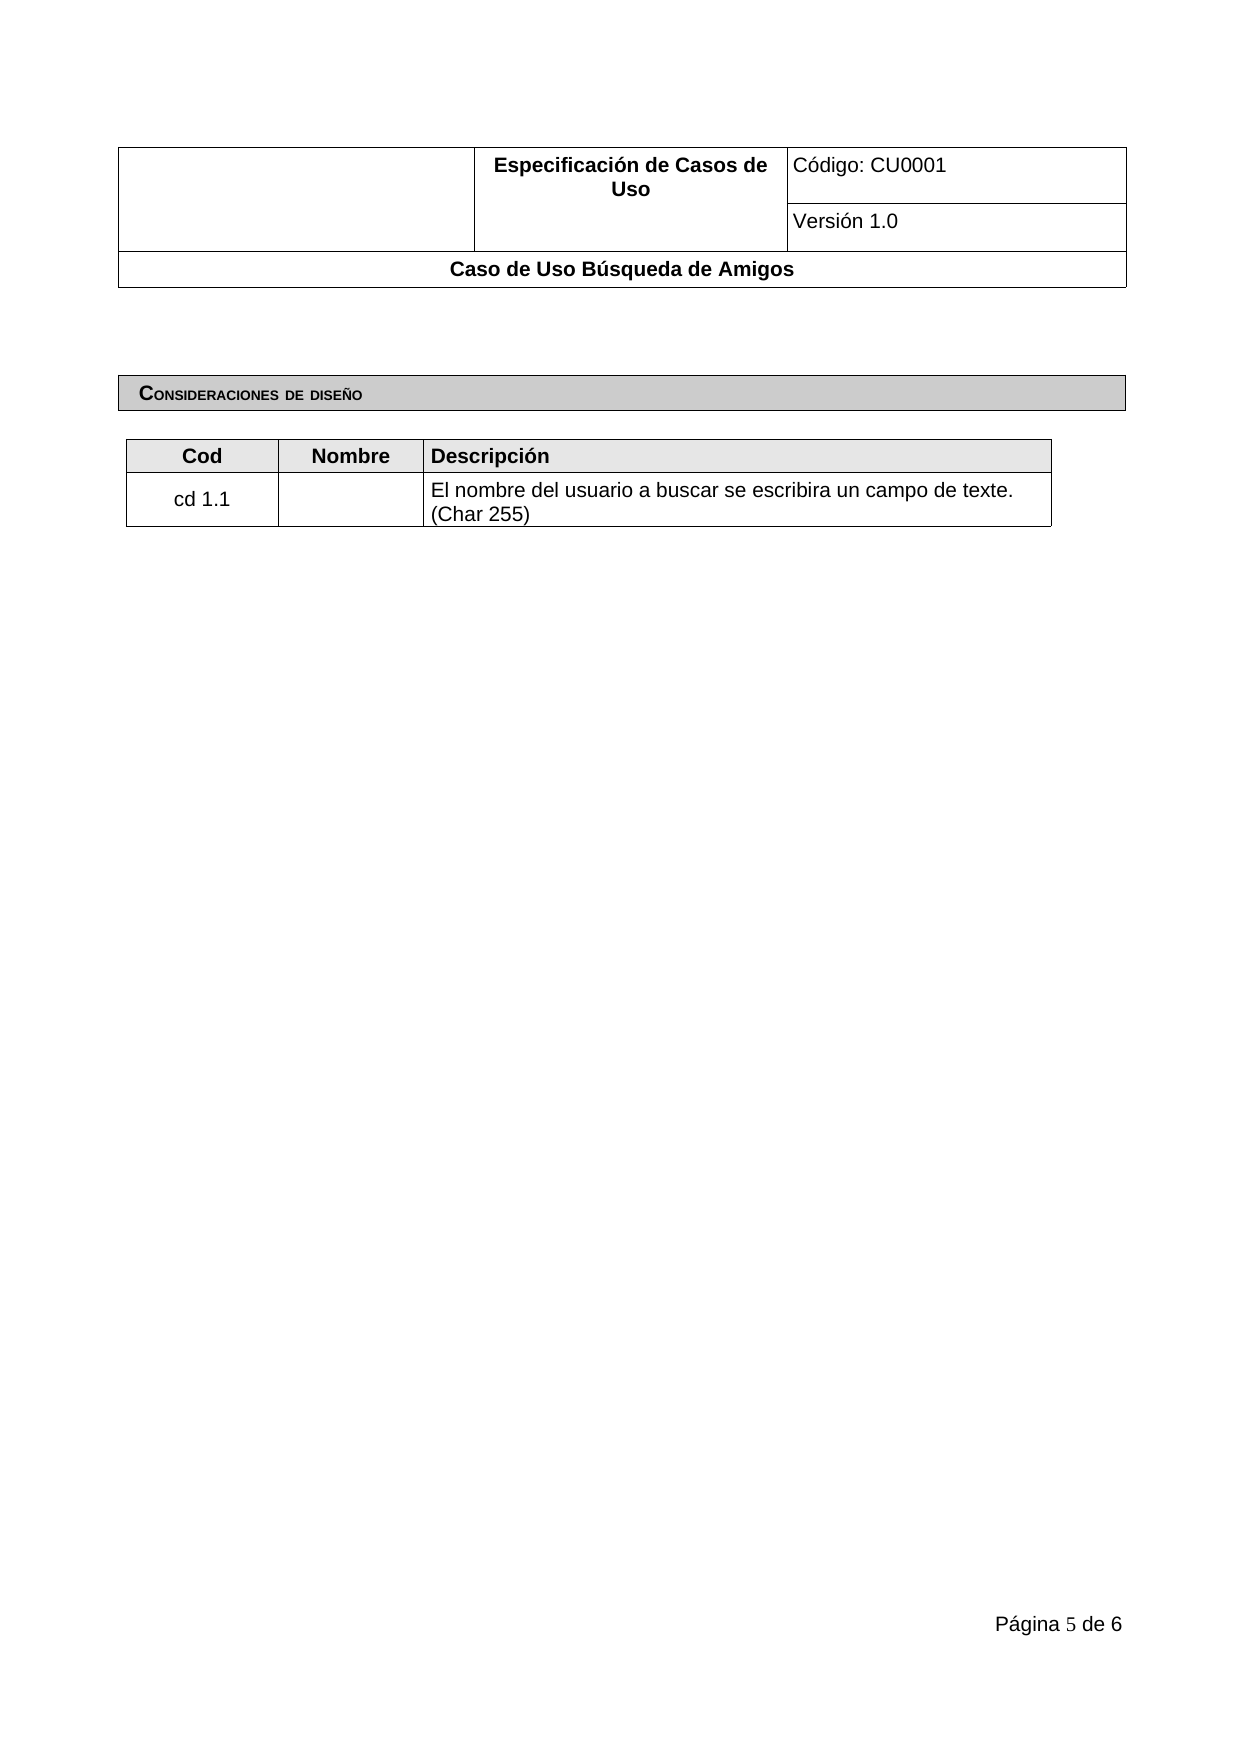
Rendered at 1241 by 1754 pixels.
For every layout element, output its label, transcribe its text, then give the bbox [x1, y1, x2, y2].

table_header Consideraciones de diseño [119, 376, 1125, 410]
table_header Nombre [279, 440, 423, 472]
table_cell cd 1.1 [127, 473, 278, 526]
table_cell El nombre del usuario a buscar se escribira un campo de texte. (Char 255) [424, 473, 1051, 526]
table_header Descripción [424, 440, 1051, 472]
table_cell [279, 473, 423, 526]
table_header Cod [127, 440, 278, 472]
